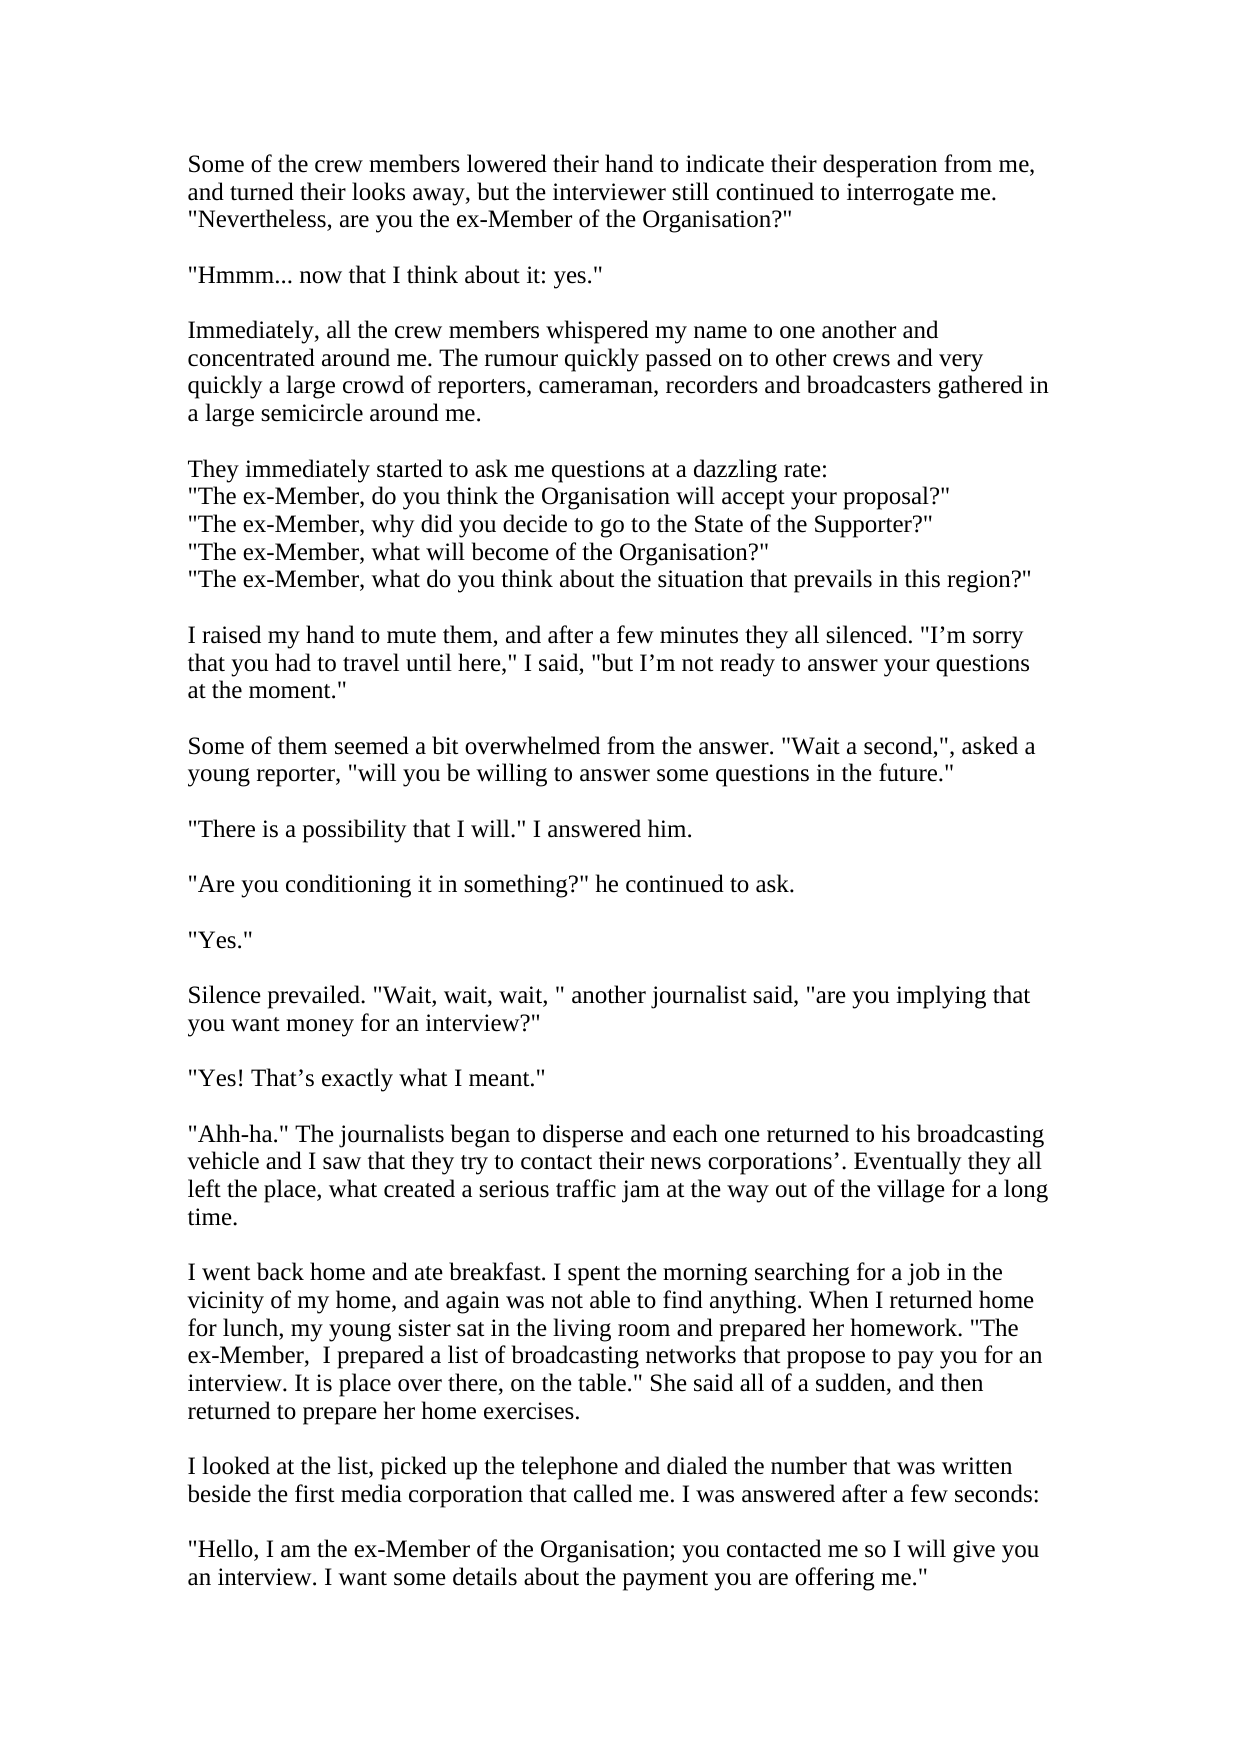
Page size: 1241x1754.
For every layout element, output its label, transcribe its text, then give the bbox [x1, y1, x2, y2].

text They immediately started to ask me questions at a dazzling rate: [187, 455, 1053, 482]
text "There is a possibility that I will." I answered him. [187, 815, 1053, 843]
text "Yes." [187, 926, 1053, 953]
text "Hello, I am the ex-Member of the Organisation; you contacted me so I will give you an interview. I want some details about the payment you are offering me." [187, 1535, 1053, 1591]
text "Are you conditioning it in something?" he continued to ask. [187, 870, 1053, 898]
text Immediately, all the crew members whispered my name to one another and concentrated around me. The rumour quickly passed on to other crews and very quickly a large crowd of reporters, cameraman, recorders and broadcasters gathered in a large semicircle around me. [187, 316, 1053, 427]
text "Ahh-ha." The journalists began to disperse and each one returned to his broadcasting vehicle and I saw that they try to contact their news corporations’. Eventually they all left the place, what created a serious traffic jam at the way out of the village for a long time. [187, 1120, 1053, 1231]
text I looked at the list, picked up the telephone and dialed the number that was written beside the first media corporation that called me. I was answered after a few seconds: [187, 1452, 1053, 1508]
text Some of them seemed a bit overwhelmed from the answer. "Wait a second,", asked a young reporter, "will you be willing to answer some questions in the future." [187, 732, 1053, 787]
text I raised my hand to mute them, and after a few minutes they all silenced. "I’m sorry that you had to travel until here," I said, "but I’m not ready to answer your questions at the moment." [187, 621, 1053, 704]
text "The ex-Member, why did you decide to go to the State of the Supporter?" [187, 510, 1053, 538]
text Silence prevailed. "Wait, wait, wait, " another journalist said, "are you implying that you want money for an interview?" [187, 981, 1053, 1037]
text "Hmmm... now that I think about it: yes." [187, 261, 1053, 288]
text "The ex-Member, what do you think about the situation that prevails in this region?" [187, 566, 1053, 593]
text "The ex-Member, do you think the Organisation will accept your proposal?" [187, 482, 1053, 510]
text "The ex-Member, what will become of the Organisation?" [187, 538, 1053, 566]
text Some of the crew members lowered their hand to indicate their desperation from me, and turned their looks away, but the interviewer still continued to interrogate me. "Nevertheless, are you the ex-Member of the Organisation?" [187, 150, 1053, 233]
text I went back home and ate breakfast. I spent the morning searching for a job in the vicinity of my home, and again was not able to find anything. When I returned home for lunch, my young sister sat in the living room and prepared her homework. "The ex-Member, I prepared a list of broadcasting networks that propose to pay you for an interview. It is place over there, on the table." She said all of a sudden, and then returned to prepare her home exercises. [187, 1258, 1053, 1424]
text "Yes! That’s exactly what I meant." [187, 1064, 1053, 1092]
